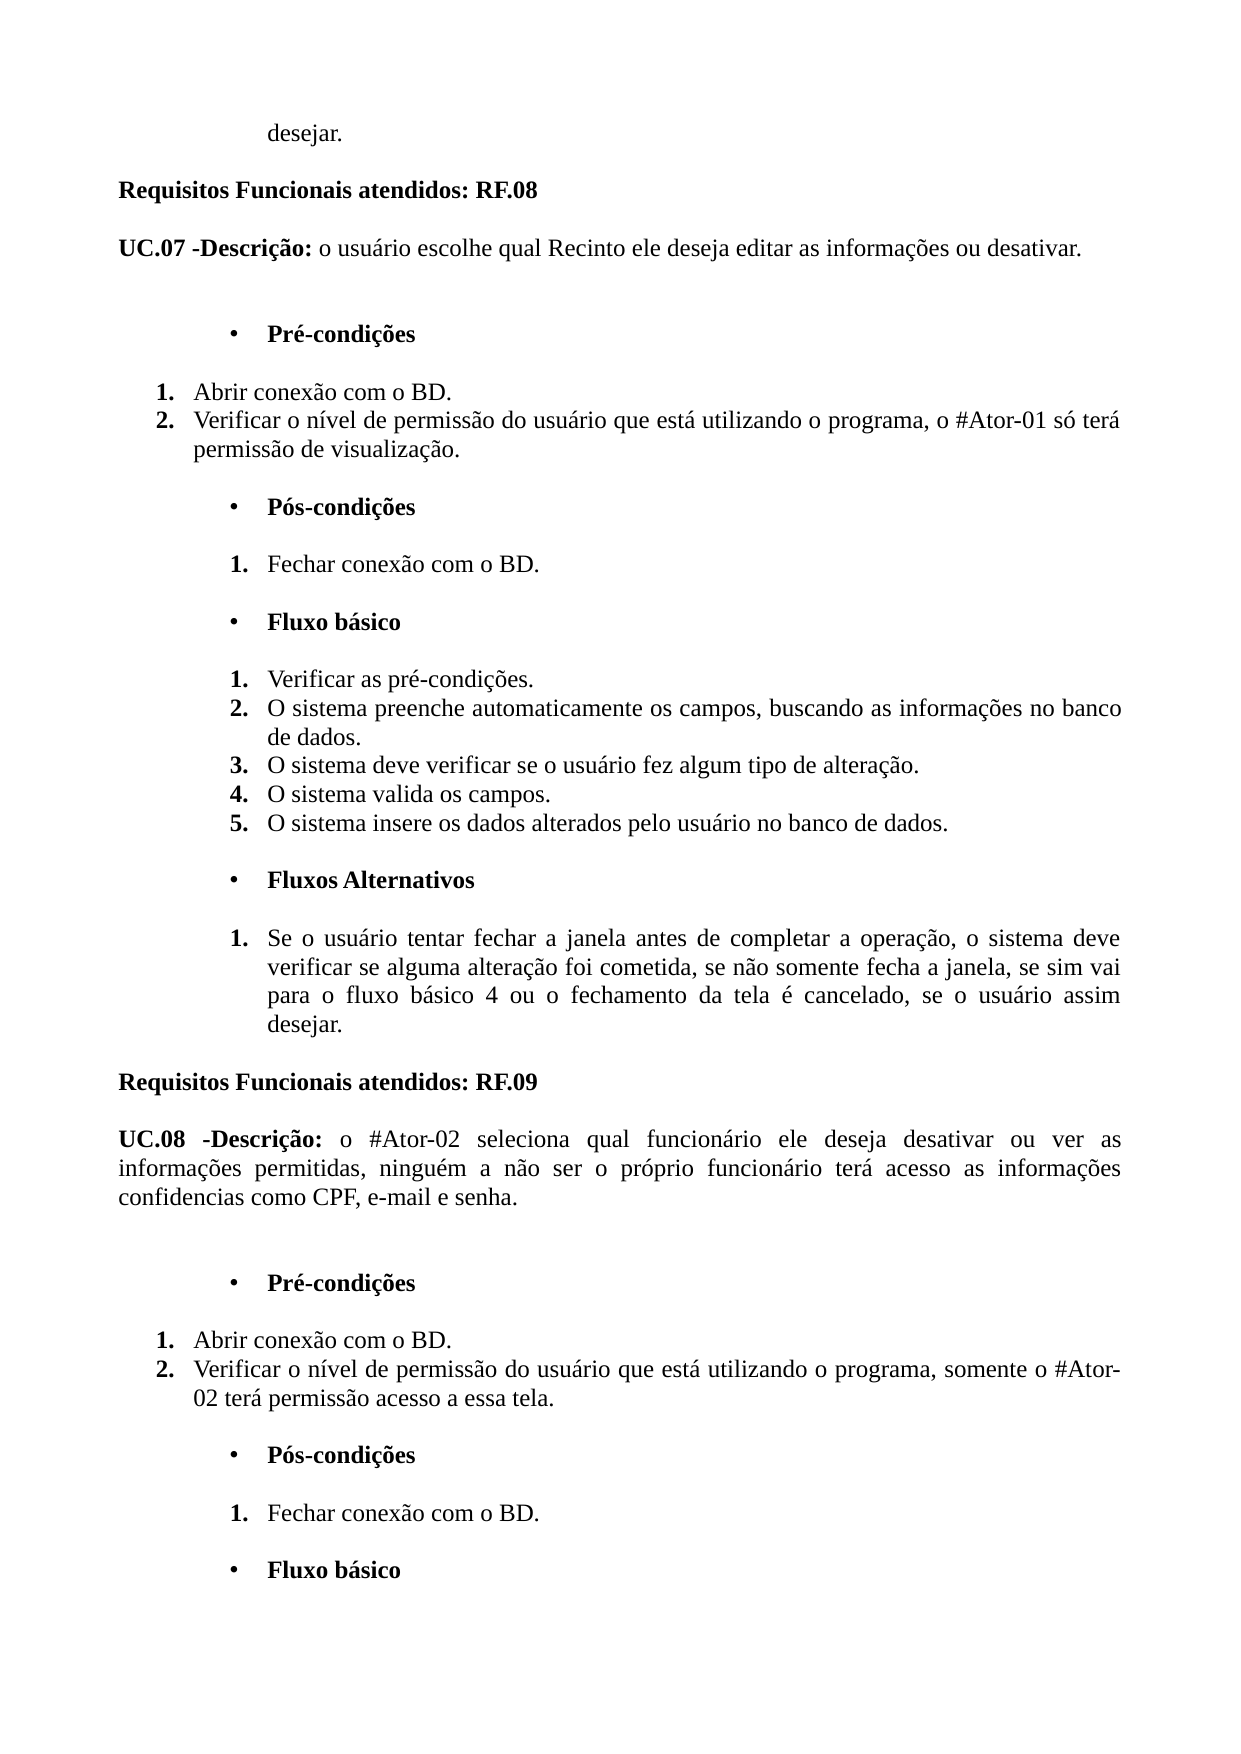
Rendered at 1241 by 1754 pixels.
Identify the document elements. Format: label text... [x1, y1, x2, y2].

list Se o usuário tentar fechar a janela antes de completar a operação, o sistema deve verificar se alguma alteração foi cometida, se não somente fecha a janela, se sim vai para o fluxo básico 4 ou o fechamento da tela é cancelado, se o usuário assim desejar. [229, 923, 1122, 1038]
list Verificar o nível de permissão do usuário que está utilizando o programa, o #Ator-01 só terá permissão de visualização. [156, 406, 1122, 463]
list desejar. [229, 118, 1122, 147]
list Pré-condições [229, 319, 1122, 348]
list Abrir conexão com o BD. [156, 1326, 1122, 1354]
list O sistema insere os dados alterados pelo usuário no banco de dados. [229, 808, 1122, 837]
list Verificar o nível de permissão do usuário que está utilizando o programa, somente o #Ator-02 terá permissão acesso a essa tela. [156, 1354, 1122, 1412]
list Pré-condições [229, 1268, 1122, 1297]
list Pós-condições [229, 1441, 1122, 1469]
list O sistema valida os campos. [229, 779, 1122, 808]
text UC.08 -Descrição: o #Ator-02 seleciona qual funcionário ele deseja desativar ou ver as informações permitidas, ninguém a não ser o próprio funcionário terá acesso as informações confidencias como CPF, e-mail e senha. [118, 1124, 1122, 1211]
list Pós-condições [229, 492, 1122, 521]
list Fluxos Alternativos [229, 866, 1122, 894]
text Requisitos Funcionais atendidos: RF.08 [118, 176, 1122, 204]
list O sistema deve verificar se o usuário fez algum tipo de alteração. [229, 751, 1122, 779]
list Fluxo básico [229, 1556, 1122, 1584]
list Fechar conexão com o BD. [229, 1498, 1122, 1527]
list Abrir conexão com o BD. [156, 377, 1122, 406]
text Requisitos Funcionais atendidos: RF.09 [118, 1067, 1122, 1096]
text UC.07 -Descrição: o usuário escolhe qual Recinto ele deseja editar as informações ou desativar. [118, 233, 1122, 262]
list Fluxo básico [229, 607, 1122, 636]
list O sistema preenche automaticamente os campos, buscando as informações no banco de dados. [229, 693, 1122, 751]
list Fechar conexão com o BD. [229, 549, 1122, 578]
list Verificar as pré-condições. [229, 664, 1122, 693]
